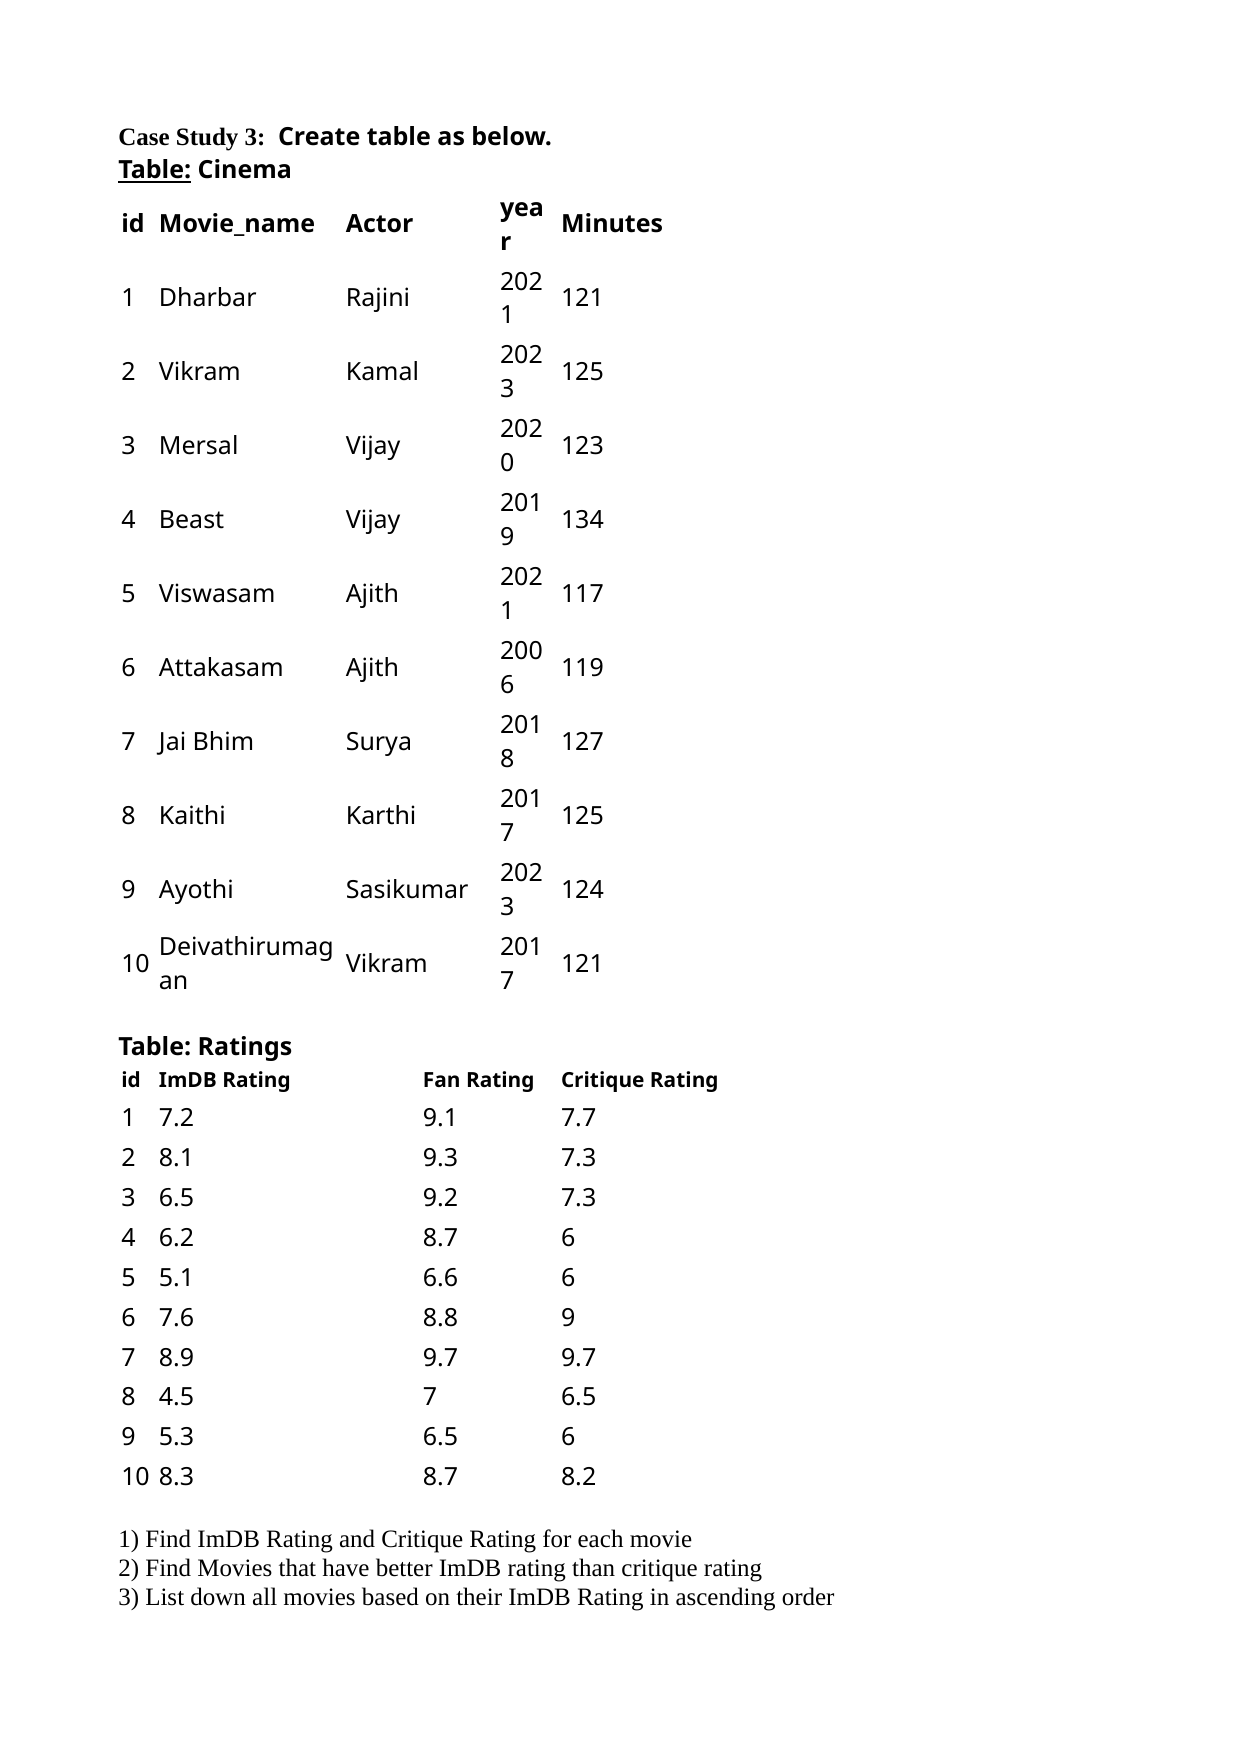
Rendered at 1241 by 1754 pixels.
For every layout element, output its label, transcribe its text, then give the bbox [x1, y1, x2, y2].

table_cell Ajith [343, 630, 497, 704]
table_header year [497, 186, 558, 260]
table_cell 7.7 [558, 1097, 727, 1137]
table_cell 10 [118, 926, 156, 1000]
table_cell 6 [558, 1256, 727, 1296]
table_cell 8 [118, 1376, 156, 1416]
table_cell 9 [558, 1296, 727, 1336]
table_cell 4 [118, 1217, 156, 1256]
text 3) List down all movies based on their ImDB Rating in ascending order [118, 1582, 1122, 1611]
table_header id [118, 1063, 156, 1097]
table_cell 8.2 [558, 1456, 727, 1496]
table_cell 1 [118, 260, 156, 334]
table_header Movie_name [156, 186, 343, 260]
table_cell 2023 [497, 852, 558, 926]
table_cell 125 [558, 334, 727, 408]
table_cell 6 [118, 1296, 156, 1336]
table_cell 9.1 [420, 1097, 558, 1137]
table_cell Ayothi [156, 852, 343, 926]
table_cell Ajith [343, 556, 497, 630]
table_cell 1 [118, 1097, 156, 1137]
table_cell 6 [118, 630, 156, 704]
table_cell 8.7 [420, 1217, 558, 1256]
table_cell 2006 [497, 630, 558, 704]
table_cell 7.2 [156, 1097, 420, 1137]
table_header Actor [343, 186, 497, 260]
table_cell 4.5 [156, 1376, 420, 1416]
table_cell Deivathirumagan [156, 926, 343, 1000]
table_cell Sasikumar [343, 852, 497, 926]
table_cell Attakasam [156, 630, 343, 704]
table_cell Karthi [343, 778, 497, 852]
table_cell Vijay [343, 408, 497, 482]
table_cell 10 [118, 1456, 156, 1496]
table_cell 124 [558, 852, 727, 926]
table_cell 6 [558, 1217, 727, 1256]
table_cell Viswasam [156, 556, 343, 630]
table_cell 125 [558, 778, 727, 852]
table_cell 121 [558, 926, 727, 1000]
table_cell 7.6 [156, 1296, 420, 1336]
table_cell 2023 [497, 334, 558, 408]
table_header Critique Rating [558, 1063, 727, 1097]
table_cell 9 [118, 1416, 156, 1456]
table_header id [118, 186, 156, 260]
table_cell 7 [118, 704, 156, 778]
table_cell 8.9 [156, 1336, 420, 1376]
table_cell Kaithi [156, 778, 343, 852]
text Table: Cinema [118, 152, 1122, 186]
table_cell 123 [558, 408, 727, 482]
table_cell 6.6 [420, 1256, 558, 1296]
table_cell 117 [558, 556, 727, 630]
table_cell 134 [558, 482, 727, 556]
table_cell Vikram [156, 334, 343, 408]
table_header Minutes [558, 186, 727, 260]
table_cell Dharbar [156, 260, 343, 334]
table_cell 6.2 [156, 1217, 420, 1256]
table_cell 2021 [497, 556, 558, 630]
table_cell 127 [558, 704, 727, 778]
table_cell 6.5 [420, 1416, 558, 1456]
table_cell 5.3 [156, 1416, 420, 1456]
table_header Fan Rating [420, 1063, 558, 1097]
table_cell 9.7 [420, 1336, 558, 1376]
table_cell 8.8 [420, 1296, 558, 1336]
table_cell 119 [558, 630, 727, 704]
table_cell 3 [118, 408, 156, 482]
text 2) Find Movies that have better ImDB rating than critique rating [118, 1553, 1122, 1582]
table_cell Rajini [343, 260, 497, 334]
table_cell 121 [558, 260, 727, 334]
table_cell 2 [118, 1137, 156, 1177]
table_cell Mersal [156, 408, 343, 482]
table_cell 9.3 [420, 1137, 558, 1177]
table_cell 8.1 [156, 1137, 420, 1177]
table_cell 9 [118, 852, 156, 926]
table_cell 8 [118, 778, 156, 852]
table_cell 6.5 [156, 1177, 420, 1217]
table_cell 7.3 [558, 1137, 727, 1177]
table_cell 6.5 [558, 1376, 727, 1416]
table_cell 3 [118, 1177, 156, 1217]
table_cell 7 [118, 1336, 156, 1376]
table_cell 2021 [497, 260, 558, 334]
table_cell 2017 [497, 778, 558, 852]
table_cell Vikram [343, 926, 497, 1000]
table_cell Beast [156, 482, 343, 556]
table_header ImDB Rating [156, 1063, 420, 1097]
table_cell 2017 [497, 926, 558, 1000]
table_cell Jai Bhim [156, 704, 343, 778]
table_cell 2 [118, 334, 156, 408]
text Table: Ratings [118, 1028, 1122, 1063]
table_cell 2018 [497, 704, 558, 778]
table_cell Kamal [343, 334, 497, 408]
table_cell 7 [420, 1376, 558, 1416]
table_cell 5 [118, 556, 156, 630]
table_cell 9.7 [558, 1336, 727, 1376]
table_cell 9.2 [420, 1177, 558, 1217]
text Case Study 3: Create table as below. [118, 118, 1122, 152]
table_cell Vijay [343, 482, 497, 556]
table_cell 2019 [497, 482, 558, 556]
table_cell Surya [343, 704, 497, 778]
table_cell 7.3 [558, 1177, 727, 1217]
table_cell 2020 [497, 408, 558, 482]
text 1) Find ImDB Rating and Critique Rating for each movie [118, 1524, 1122, 1553]
table_cell 6 [558, 1416, 727, 1456]
table_cell 5 [118, 1256, 156, 1296]
table_cell 8.3 [156, 1456, 420, 1496]
table_cell 8.7 [420, 1456, 558, 1496]
table_cell 4 [118, 482, 156, 556]
table_cell 5.1 [156, 1256, 420, 1296]
